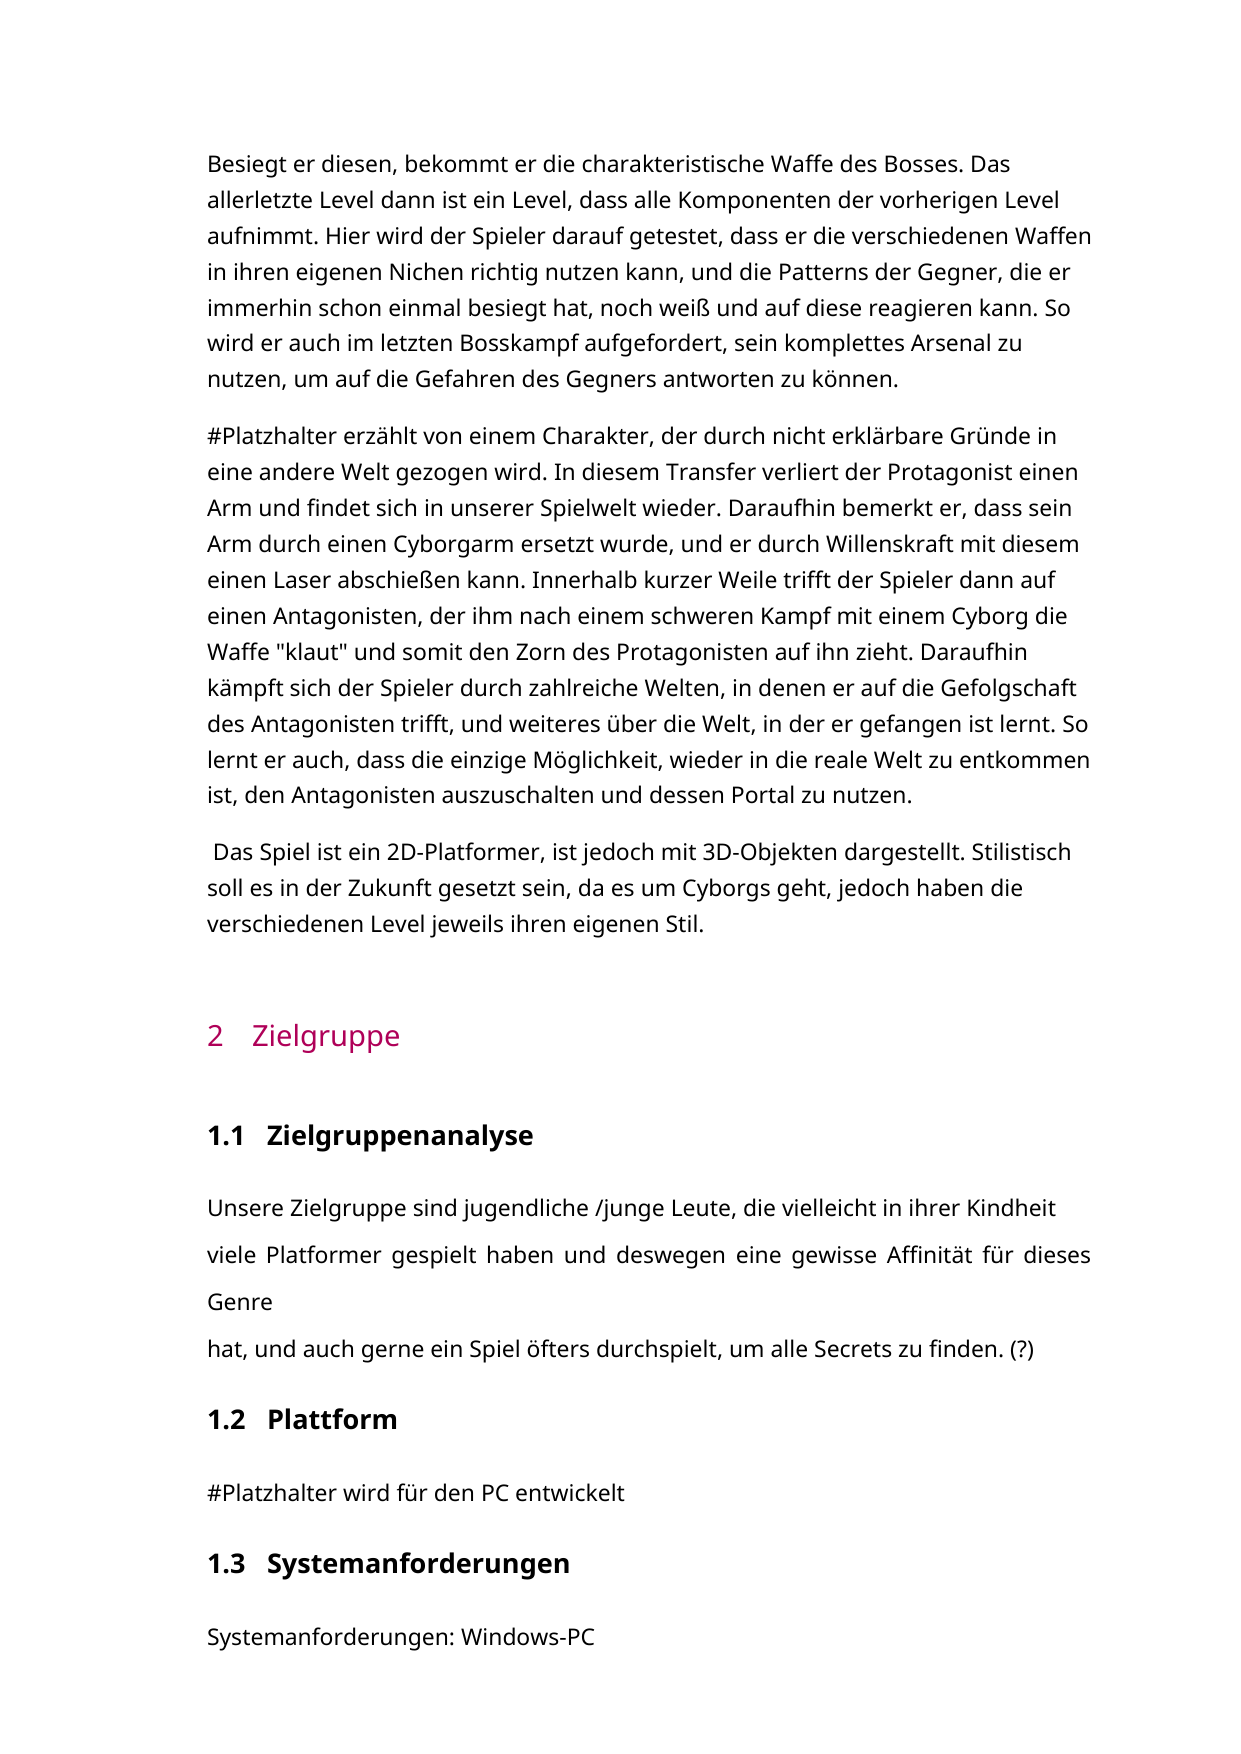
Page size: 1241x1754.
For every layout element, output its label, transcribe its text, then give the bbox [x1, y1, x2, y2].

text viele Platformer gespielt haben und deswegen eine gewisse Affinität für dieses Genre [207, 1239, 1092, 1317]
subtitle Zielgruppe [207, 1015, 1092, 1054]
text Systemanforderungen: Windows-PC [207, 1621, 1092, 1652]
text Besiegt er diesen, bekommt er die charakteristische Waffe des Bosses. Das allerletzte Level dann ist ein Level, dass alle Komponenten der vorherigen Level aufnimmt. Hier wird der Spieler darauf getestet, dass er die verschiedenen Waffen in ihren eigenen Nichen richtig nutzen kann, und die Patterns der Gegner, die er immerhin schon einmal besiegt hat, noch weiß und auf diese reagieren kann. So wird er auch im letzten Bosskampf aufgefordert, sein komplettes Arsenal zu nutzen, um auf die Gefahren des Gegners antworten zu können. [207, 148, 1092, 394]
list Plattform [207, 1401, 1092, 1437]
text hat, und auch gerne ein Spiel öfters durchspielt, um alle Secrets zu finden. (?) [207, 1333, 1092, 1364]
text #Platzhalter erzählt von einem Charakter, der durch nicht erklärbare Gründe in eine andere Welt gezogen wird. In diesem Transfer verliert der Protagonist einen Arm und findet sich in unserer Spielwelt wieder. Daraufhin bemerkt er, dass sein Arm durch einen Cyborgarm ersetzt wurde, und er durch Willenskraft mit diesem einen Laser abschießen kann. Innerhalb kurzer Weile trifft der Spieler dann auf einen Antagonisten, der ihm nach einem schweren Kampf mit einem Cyborg die Waffe "klaut" und somit den Zorn des Protagonisten auf ihn zieht. Daraufhin kämpft sich der Spieler durch zahlreiche Welten, in denen er auf die Gefolgschaft des Antagonisten trifft, und weiteres über die Welt, in der er gefangen ist lernt. So lernt er auch, dass die einzige Möglichkeit, wieder in die reale Welt zu entkommen ist, den Antagonisten auszuschalten und dessen Portal zu nutzen. [207, 420, 1092, 811]
text Das Spiel ist ein 2D-Platformer, ist jedoch mit 3D-Objekten dargestellt. Stilistisch soll es in der Zukunft gesetzt sein, da es um Cyborgs geht, jedoch haben die verschiedenen Level jeweils ihren eigenen Stil. [207, 836, 1092, 939]
list Zielgruppenanalyse [207, 1116, 1092, 1153]
text #Platzhalter wird für den PC entwickelt [207, 1477, 1092, 1508]
list Systemanforderungen [207, 1544, 1092, 1581]
text Unsere Zielgruppe sind jugendliche /junge Leute, die vielleicht in ihrer Kindheit [207, 1192, 1092, 1223]
